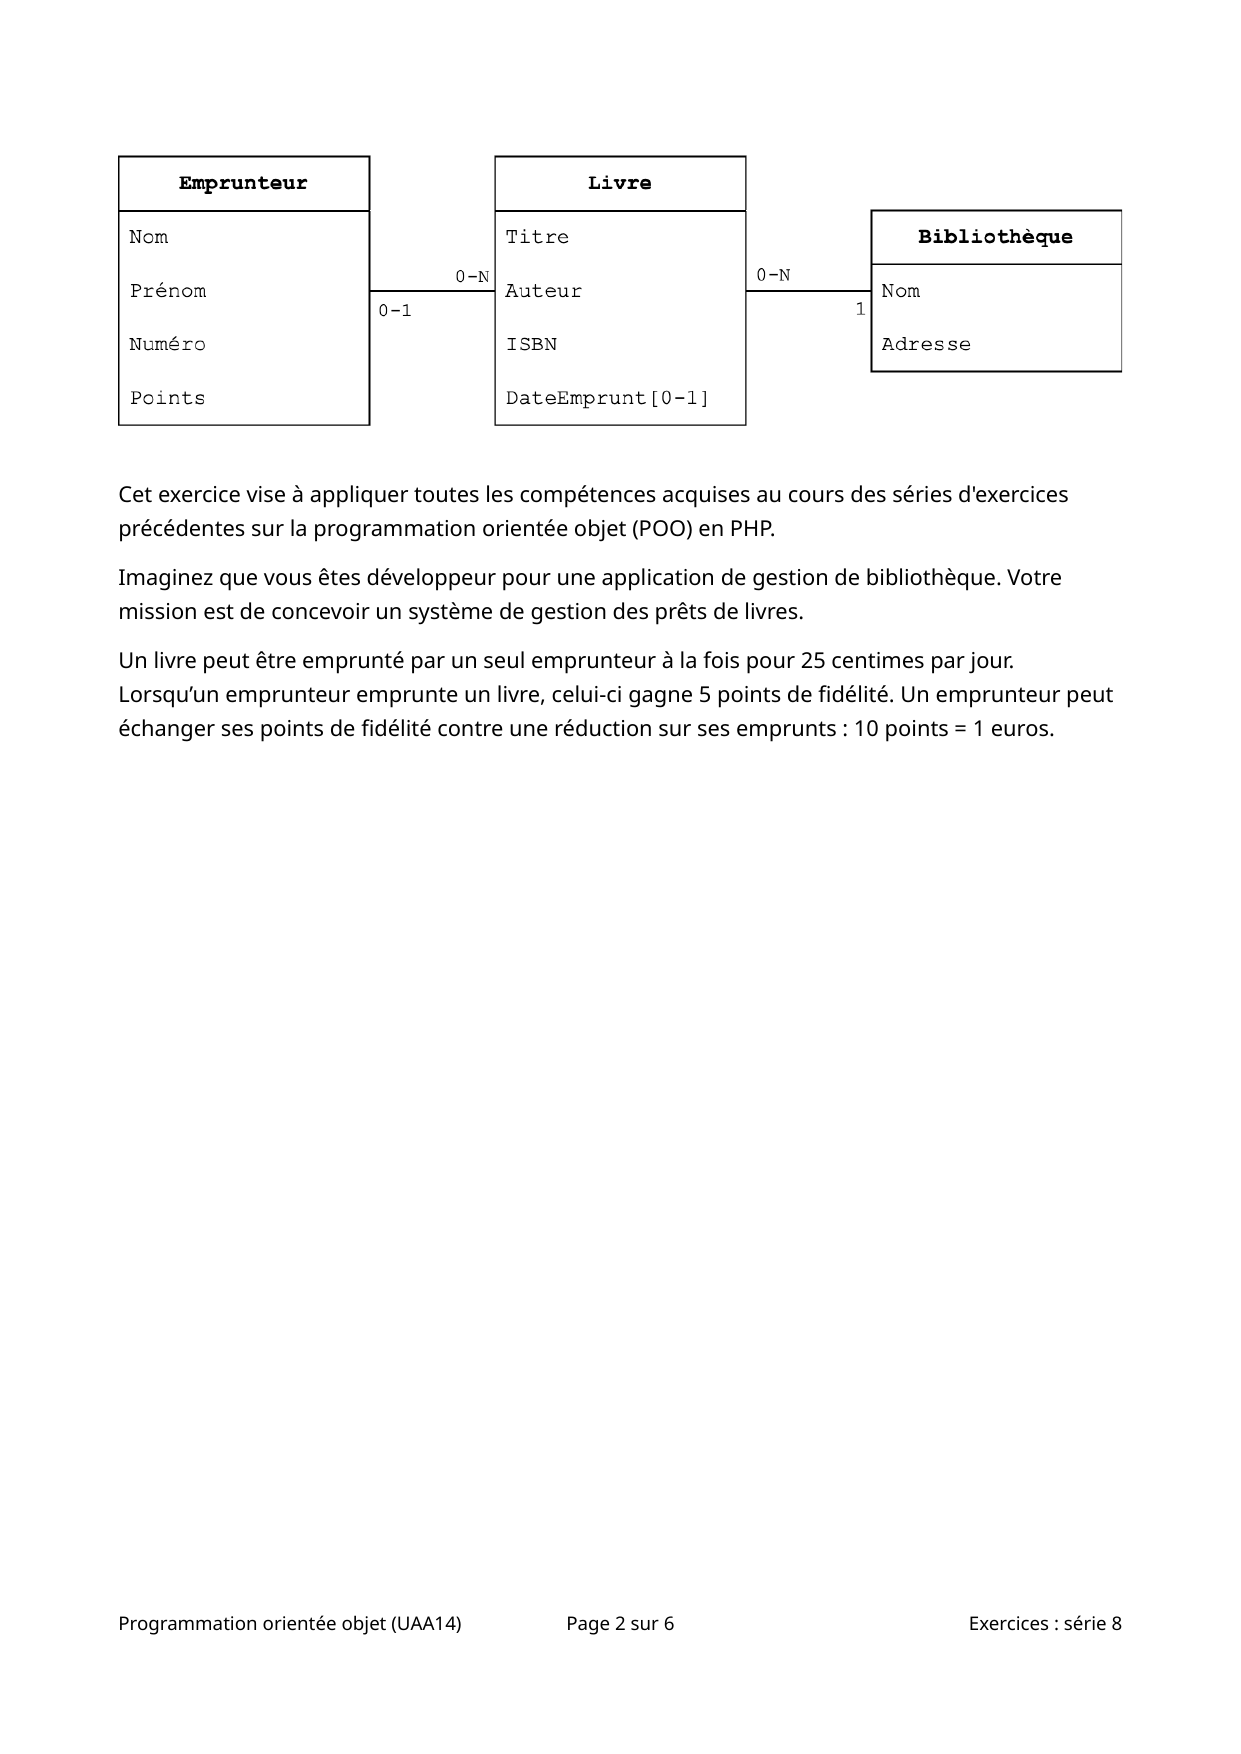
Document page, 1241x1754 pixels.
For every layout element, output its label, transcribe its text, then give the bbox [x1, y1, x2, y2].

text Imaginez que vous êtes développeur pour une application de gestion de bibliothèque. Votre mission est de concevoir un système de gestion des prêts de livres. [118, 562, 1122, 626]
text Un livre peut être emprunté par un seul emprunteur à la fois pour 25 centimes par jour. Lorsqu’un emprunteur emprunte un livre, celui-ci gagne 5 points de fidélité. Un emprunteur peut échanger ses points de fidélité contre une réduction sur ses emprunts : 10 points = 1 euros. [118, 645, 1122, 743]
picture [118, 118, 1123, 426]
text Cet exercice vise à appliquer toutes les compétences acquises au cours des séries d'exercices précédentes sur la programmation orientée objet (POO) en PHP. [118, 479, 1122, 543]
